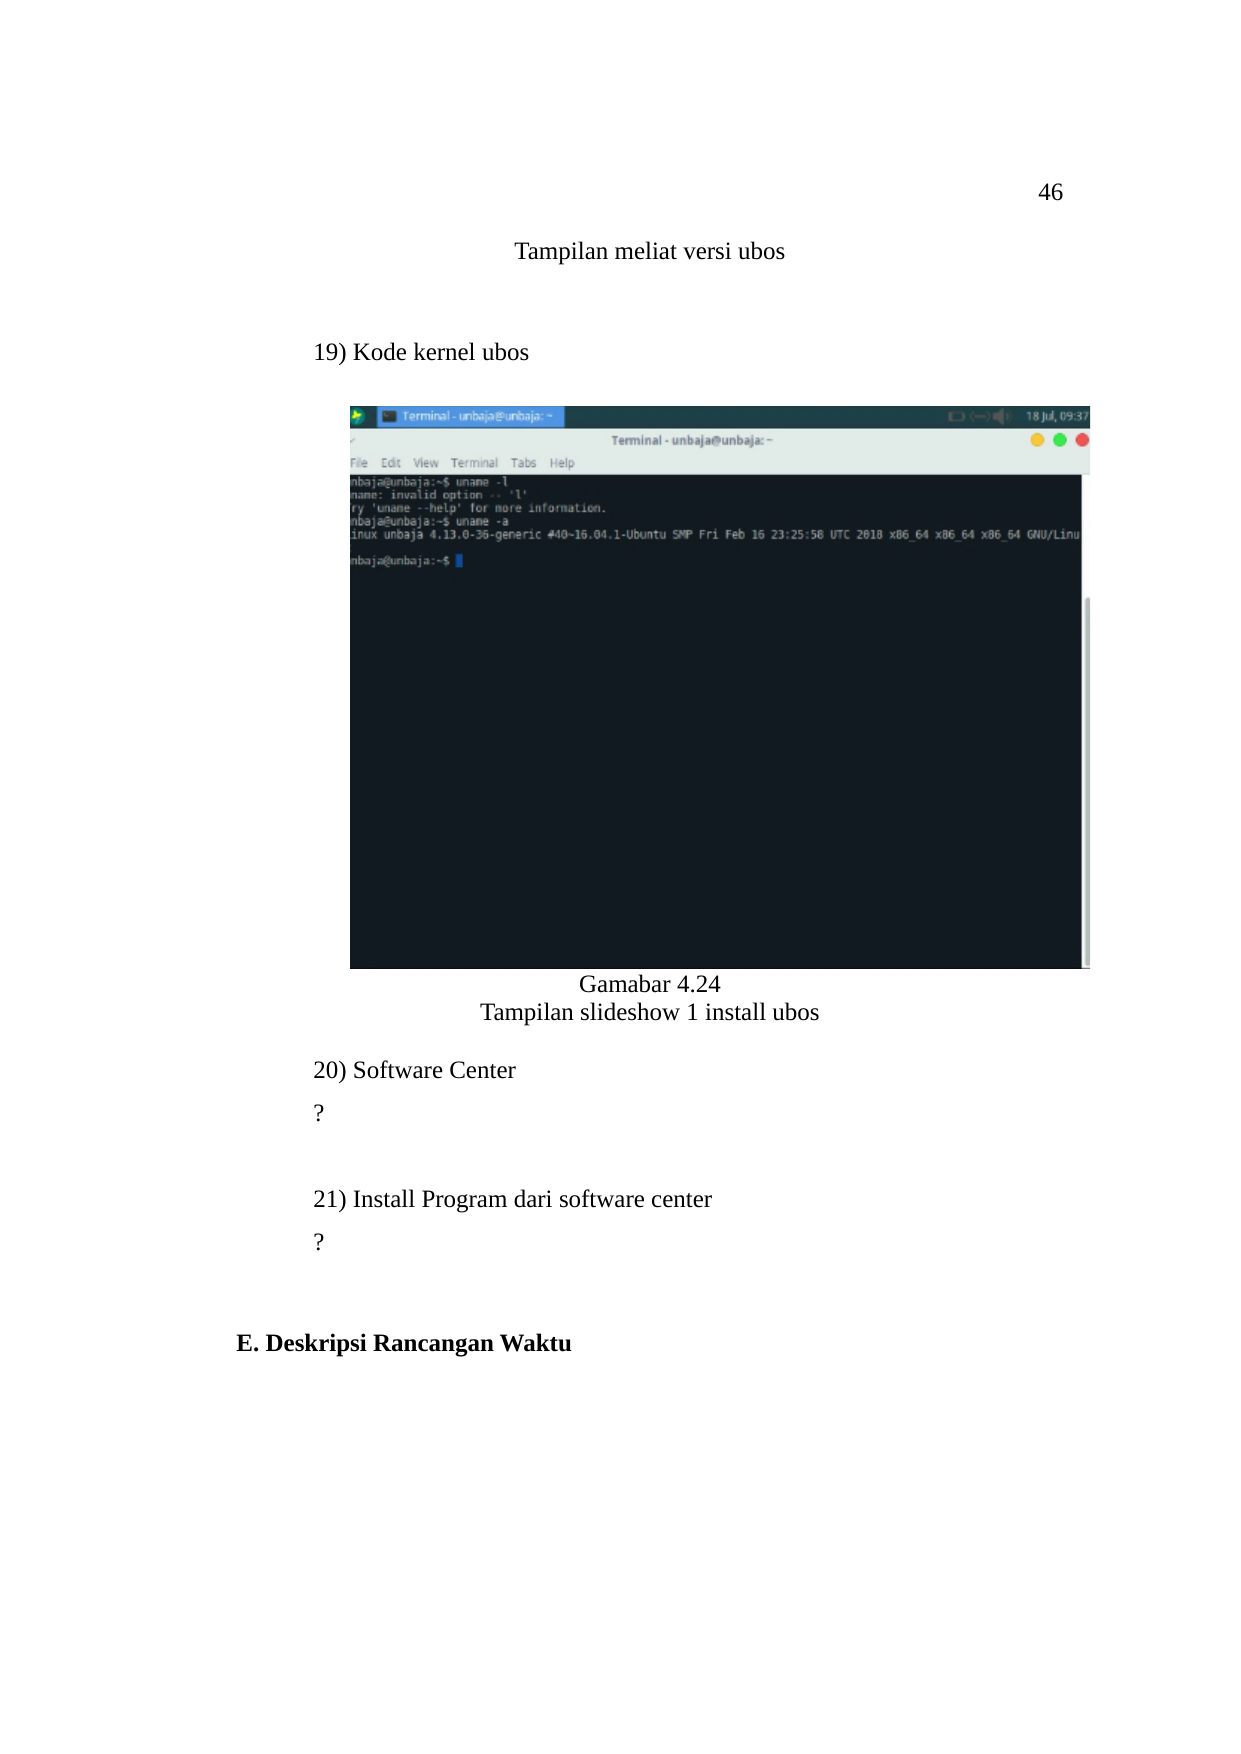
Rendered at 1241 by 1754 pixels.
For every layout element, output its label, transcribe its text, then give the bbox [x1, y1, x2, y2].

text E. Deskripsi Rancangan Waktu [236, 1328, 1063, 1357]
picture [350, 406, 1091, 969]
text 19) Kode kernel ubos [313, 337, 1063, 366]
text Tampilan meliat versi ubos [236, 236, 1063, 265]
text 21) Install Program dari software center [313, 1184, 1063, 1213]
text ? [313, 1227, 1063, 1256]
text Tampilan slideshow 1 install ubos [236, 997, 1063, 1026]
text ? [313, 1098, 1063, 1127]
text Gamabar 4.24 [236, 380, 1063, 997]
text 20) Software Center [313, 1055, 1063, 1084]
